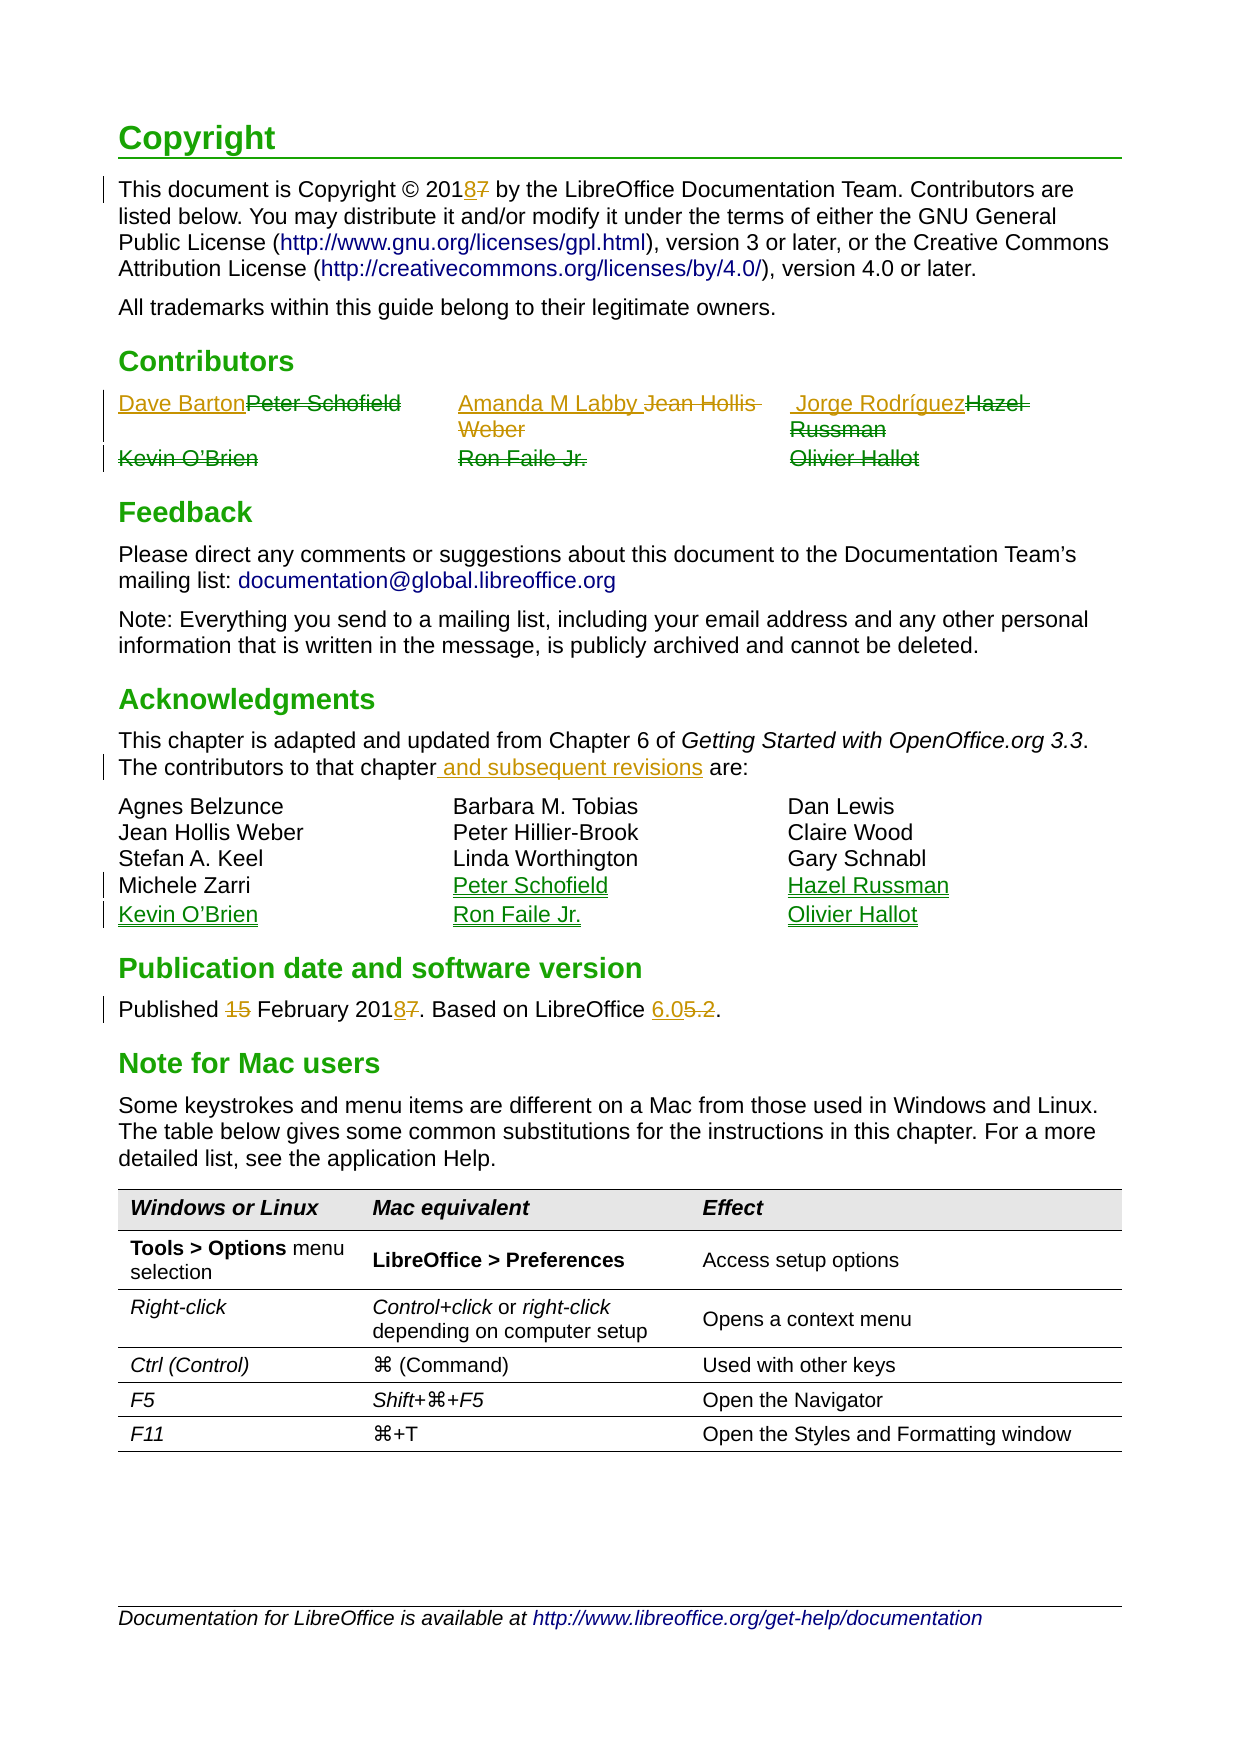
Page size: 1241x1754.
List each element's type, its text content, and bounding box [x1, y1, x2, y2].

table_cell Access setup options [690, 1231, 1122, 1289]
table_cell Used with other keys [690, 1348, 1122, 1382]
table_header Amanda M Labby [458, 390, 789, 445]
table_cell Gary Schnabl [788, 845, 1122, 872]
table_cell Right-click [118, 1290, 360, 1347]
table_header Barbara M. Tobias [453, 793, 787, 819]
subtitle Acknowledgments [118, 682, 1122, 716]
table_cell [792, 452, 804, 459]
table_cell Michele Zarri [118, 872, 453, 901]
table_cell Ron Faile Jr. [453, 901, 787, 927]
subtitle Note for Mac users [118, 1046, 1122, 1080]
table_header Mac equivalent [360, 1190, 690, 1230]
table_cell Kevin O’Brien [118, 901, 453, 927]
table_cell [458, 445, 789, 472]
table_cell Hazel Russman [788, 872, 1122, 901]
table_cell Control+click or right-click depending on computer setup [360, 1290, 690, 1347]
table_cell ⌘+T [360, 1417, 690, 1451]
table_cell [118, 445, 458, 472]
table_cell Claire Wood [788, 819, 1122, 845]
table_cell ⌘ (Command) [360, 1348, 690, 1382]
table_cell Ctrl (Control) [118, 1348, 360, 1382]
table_header Windows or Linux [118, 1190, 360, 1230]
table_cell F11 [118, 1417, 360, 1451]
table_cell Peter Schofield [453, 872, 787, 901]
subtitle Contributors [118, 344, 1122, 378]
subtitle Feedback [118, 495, 1122, 529]
text Please direct any comments or suggestions about this document to the Documentation Team’s mailing list: documentation@global.libreoffice.org [118, 541, 1122, 593]
table_header Dave Barton [118, 390, 458, 445]
text Note: Everything you send to a mailing list, including your email address and any other personal information that is written in the message, is publicly archived and cannot be deleted. [118, 606, 1122, 658]
table_cell Opens a context menu [690, 1290, 1122, 1347]
table_cell Peter Hillier-Brook [453, 819, 787, 845]
table_cell F5 [118, 1383, 360, 1416]
subtitle Publication date and software version [118, 951, 1122, 985]
table_cell [184, 452, 196, 459]
text Published February 2018. Based on LibreOffice 6.0. [118, 996, 1122, 1023]
text This chapter is adapted and updated from Chapter 6 of Getting Started with OpenOffice.org 3.3. The contributors to that chapter and subsequent revisions are: [118, 727, 1122, 780]
text All trademarks within this guide belong to their legitimate owners. [118, 294, 1122, 321]
subtitle Copyright [118, 118, 1122, 157]
table_header Agnes Belzunce [118, 793, 453, 819]
text This document is Copyright © 2018 by the LibreOffice Documentation Team. Contributors are listed below. You may distribute it and/or modify it under the terms of either the GNU General Public License (http://www.gnu.org/licenses/gpl.html), version 3 or later, or the Creative Commons Attribution License (http://creativecommons.org/licenses/by/4.0/), version 4.0 or later. [118, 176, 1122, 282]
text Some keystrokes and menu items are different on a Mac from those used in Windows and Linux. The table below gives some common substitutions for the instructions in this chapter. For a more detailed list, see the application Help. [118, 1092, 1122, 1171]
table_cell Open the Navigator [690, 1383, 1122, 1416]
table_header Effect [690, 1190, 1122, 1230]
table_cell Shift+⌘+F5 [360, 1383, 690, 1416]
table_cell Linda Worthington [453, 845, 787, 872]
table_cell Open the Styles and Formatting window [690, 1417, 1122, 1451]
table_cell LibreOffice > Preferences [360, 1231, 690, 1289]
table_header Dan Lewis [788, 793, 1122, 819]
table_cell Olivier Hallot [788, 901, 1122, 927]
table_cell Jean Hollis Weber [118, 819, 453, 845]
table_header Jorge Rodríguez [789, 390, 1122, 445]
table_cell [462, 452, 471, 458]
table_cell [789, 445, 1122, 472]
table_cell Stefan A. Keel [118, 845, 453, 872]
table_cell Tools > Options menu selection [118, 1231, 360, 1289]
